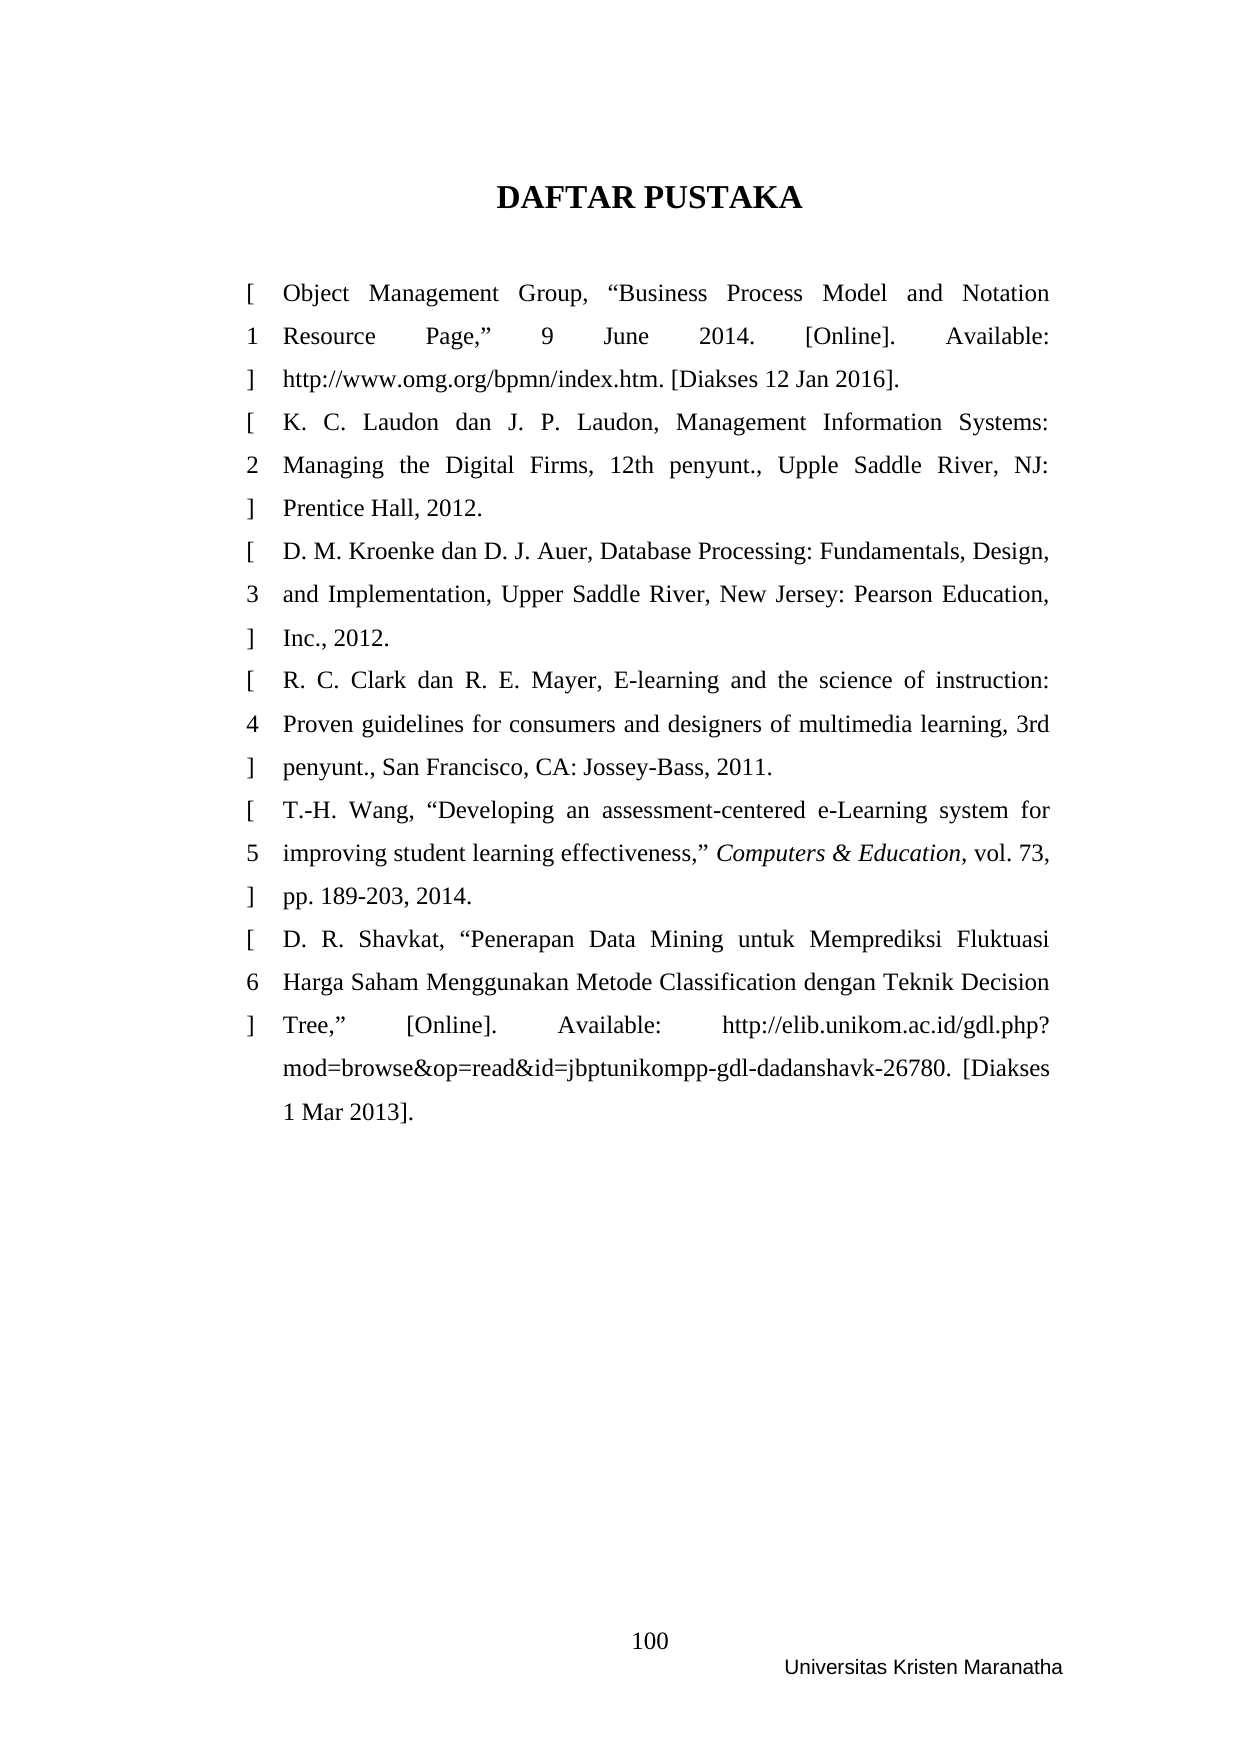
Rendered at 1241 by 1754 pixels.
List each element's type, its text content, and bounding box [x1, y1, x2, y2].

table_cell T.-H. Wang, “Developing an assessment-centered e-Learning system for improving student learning effectiveness,” Computers & Education, vol. 73, pp. 189-203, 2014. [271, 795, 1061, 924]
table_cell D. R. Shavkat, “Penerapan Data Mining untuk Memprediksi Fluktuasi Harga Saham Menggunakan Metode Classification dengan Teknik Decision Tree,” [Online]. Available: http://elib.unikom.ac.id/gdl.php?mod=browse&op=read&id=jbptunikompp-gdl-dadanshavk-26780. [Diakses 1 Mar 2013]. [271, 924, 1061, 1140]
table_cell R. C. Clark dan R. E. Mayer, E-learning and the science of instruction: Proven guidelines for consumers and designers of multimedia learning, 3rd penyunt., San Francisco, CA: Jossey-Bass, 2011. [271, 666, 1061, 795]
table_header [1] [235, 278, 271, 407]
table_header Object Management Group, “Business Process Model and Notation Resource Page,” 9 June 2014. [Online]. Available: http://www.omg.org/bpmn/index.htm. [Diakses 12 Jan 2016]. [271, 278, 1061, 407]
table_cell [4] [235, 666, 271, 795]
table_cell K. C. Laudon dan J. P. Laudon, Management Information Systems: Managing the Digital Firms, 12th penyunt., Upple Saddle River, NJ: Prentice Hall, 2012. [271, 407, 1061, 536]
table_cell [6] [235, 924, 271, 1140]
table_cell [5] [235, 795, 271, 924]
table_cell [3] [235, 536, 271, 666]
subtitle DAFTAR PUSTAKA [236, 177, 1063, 216]
table_cell [2] [235, 407, 271, 536]
table_cell D. M. Kroenke dan D. J. Auer, Database Processing: Fundamentals, Design, and Implementation, Upper Saddle River, New Jersey: Pearson Education, Inc., 2012. [271, 536, 1061, 666]
